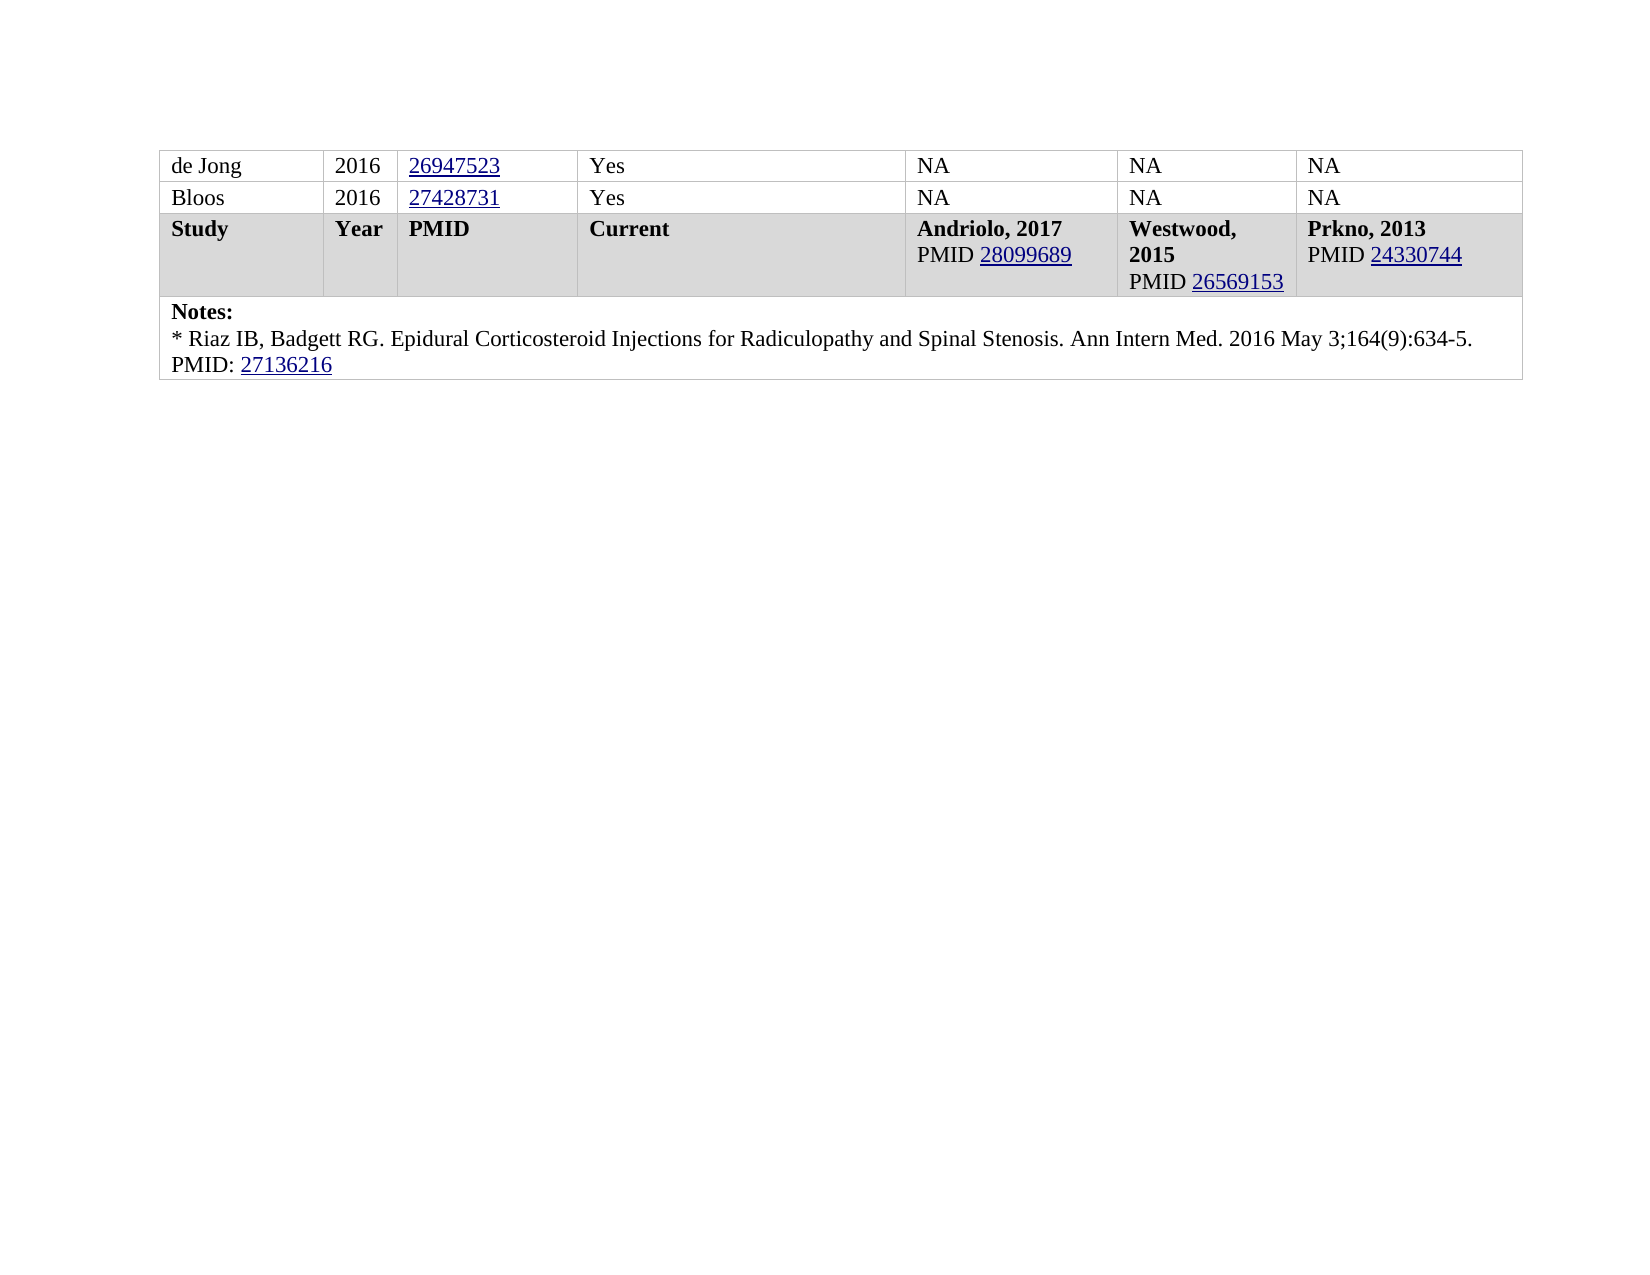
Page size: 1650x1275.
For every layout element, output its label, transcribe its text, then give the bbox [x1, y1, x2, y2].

table_cell Current [578, 214, 905, 296]
table_cell 2016 [324, 182, 397, 212]
table_cell Yes [578, 182, 905, 212]
table_cell de Jong [160, 151, 323, 181]
table_cell Westwood, 2015 PMID 26569153 [1118, 214, 1296, 296]
table_cell Study [160, 214, 323, 296]
table_cell 26947523 [398, 151, 577, 181]
table_cell Notes: * Riaz IB, Badgett RG. Epidural Corticosteroid Injections for Radiculopathy and Spinal Stenosis. Ann Intern Med. 2016 May 3;164(9):634-5. PMID: 27136216 [160, 297, 1522, 379]
table_cell NA [906, 182, 1117, 212]
table_cell Prkno, 2013 PMID 24330744 [1297, 214, 1522, 296]
table_cell Andriolo, 2017 PMID 28099689 [906, 214, 1117, 296]
table_cell NA [1297, 151, 1522, 181]
table_cell 2016 [324, 151, 397, 181]
table_cell Year [324, 214, 397, 296]
table_cell Yes [578, 151, 905, 181]
table_cell NA [1297, 182, 1522, 212]
table_cell 27428731 [398, 182, 577, 212]
table_cell PMID [398, 214, 577, 296]
table_cell NA [1118, 182, 1296, 212]
table_cell Bloos [160, 182, 323, 212]
table_cell NA [1118, 151, 1296, 181]
table_cell NA [906, 151, 1117, 181]
